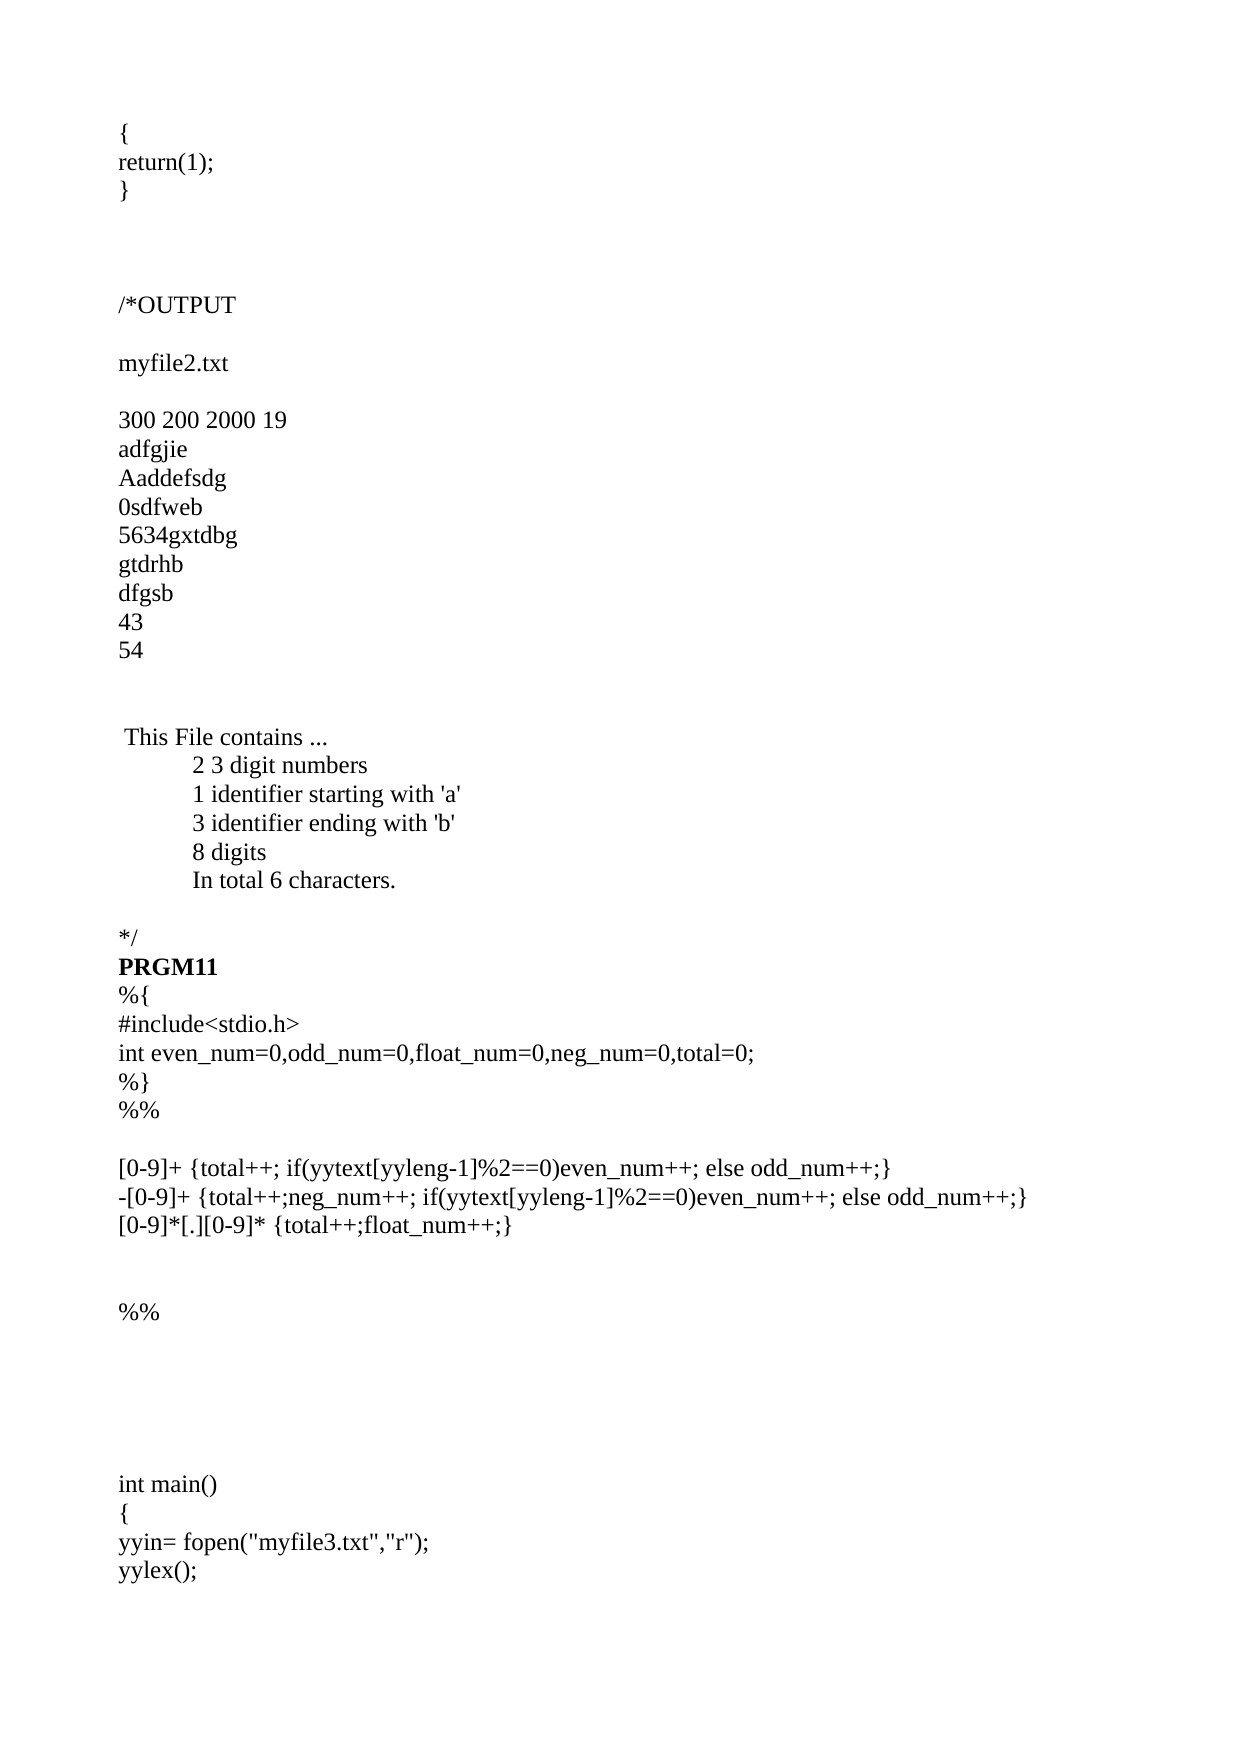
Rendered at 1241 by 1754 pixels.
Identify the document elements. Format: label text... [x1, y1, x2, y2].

text { [118, 1498, 1122, 1527]
text [0-9]*[.][0-9]* {total++;float_num++;} [118, 1211, 1122, 1239]
text Aaddefsdg [118, 463, 1122, 492]
text 2 3 digit numbers [118, 751, 1122, 779]
text #include<stdio.h> [118, 1009, 1122, 1038]
text } [118, 176, 1122, 204]
text myfile2.txt [118, 348, 1122, 377]
text This File contains ... [118, 722, 1122, 751]
text 5634gxtdbg [118, 521, 1122, 549]
text %{ [118, 981, 1122, 1009]
text yyin= fopen("myfile3.txt","r"); [118, 1527, 1122, 1556]
text 1 identifier starting with 'a' [118, 779, 1122, 808]
text 54 [118, 636, 1122, 664]
text PRGM11 [118, 952, 1122, 981]
text In total 6 characters. [118, 866, 1122, 894]
text */ [118, 923, 1122, 952]
text /*OUTPUT [118, 291, 1122, 319]
text %% [118, 1096, 1122, 1124]
text -[0-9]+ {total++;neg_num++; if(yytext[yyleng-1]%2==0)even_num++; else odd_num++;} [118, 1182, 1122, 1211]
text 0sdfweb [118, 492, 1122, 521]
text gtdrhb [118, 549, 1122, 578]
text %% [118, 1297, 1122, 1326]
text 300 200 2000 19 [118, 406, 1122, 434]
text dfgsb [118, 578, 1122, 607]
text yylex(); [118, 1556, 1122, 1584]
text %} [118, 1067, 1122, 1096]
text adfgjie [118, 434, 1122, 463]
text int main() [118, 1469, 1122, 1498]
text 43 [118, 607, 1122, 636]
text 8 digits [118, 837, 1122, 866]
text { [118, 118, 1122, 147]
text return(1); [118, 147, 1122, 176]
text int even_num=0,odd_num=0,float_num=0,neg_num=0,total=0; [118, 1038, 1122, 1067]
text [0-9]+ {total++; if(yytext[yyleng-1]%2==0)even_num++; else odd_num++;} [118, 1153, 1122, 1182]
text 3 identifier ending with 'b' [118, 808, 1122, 837]
